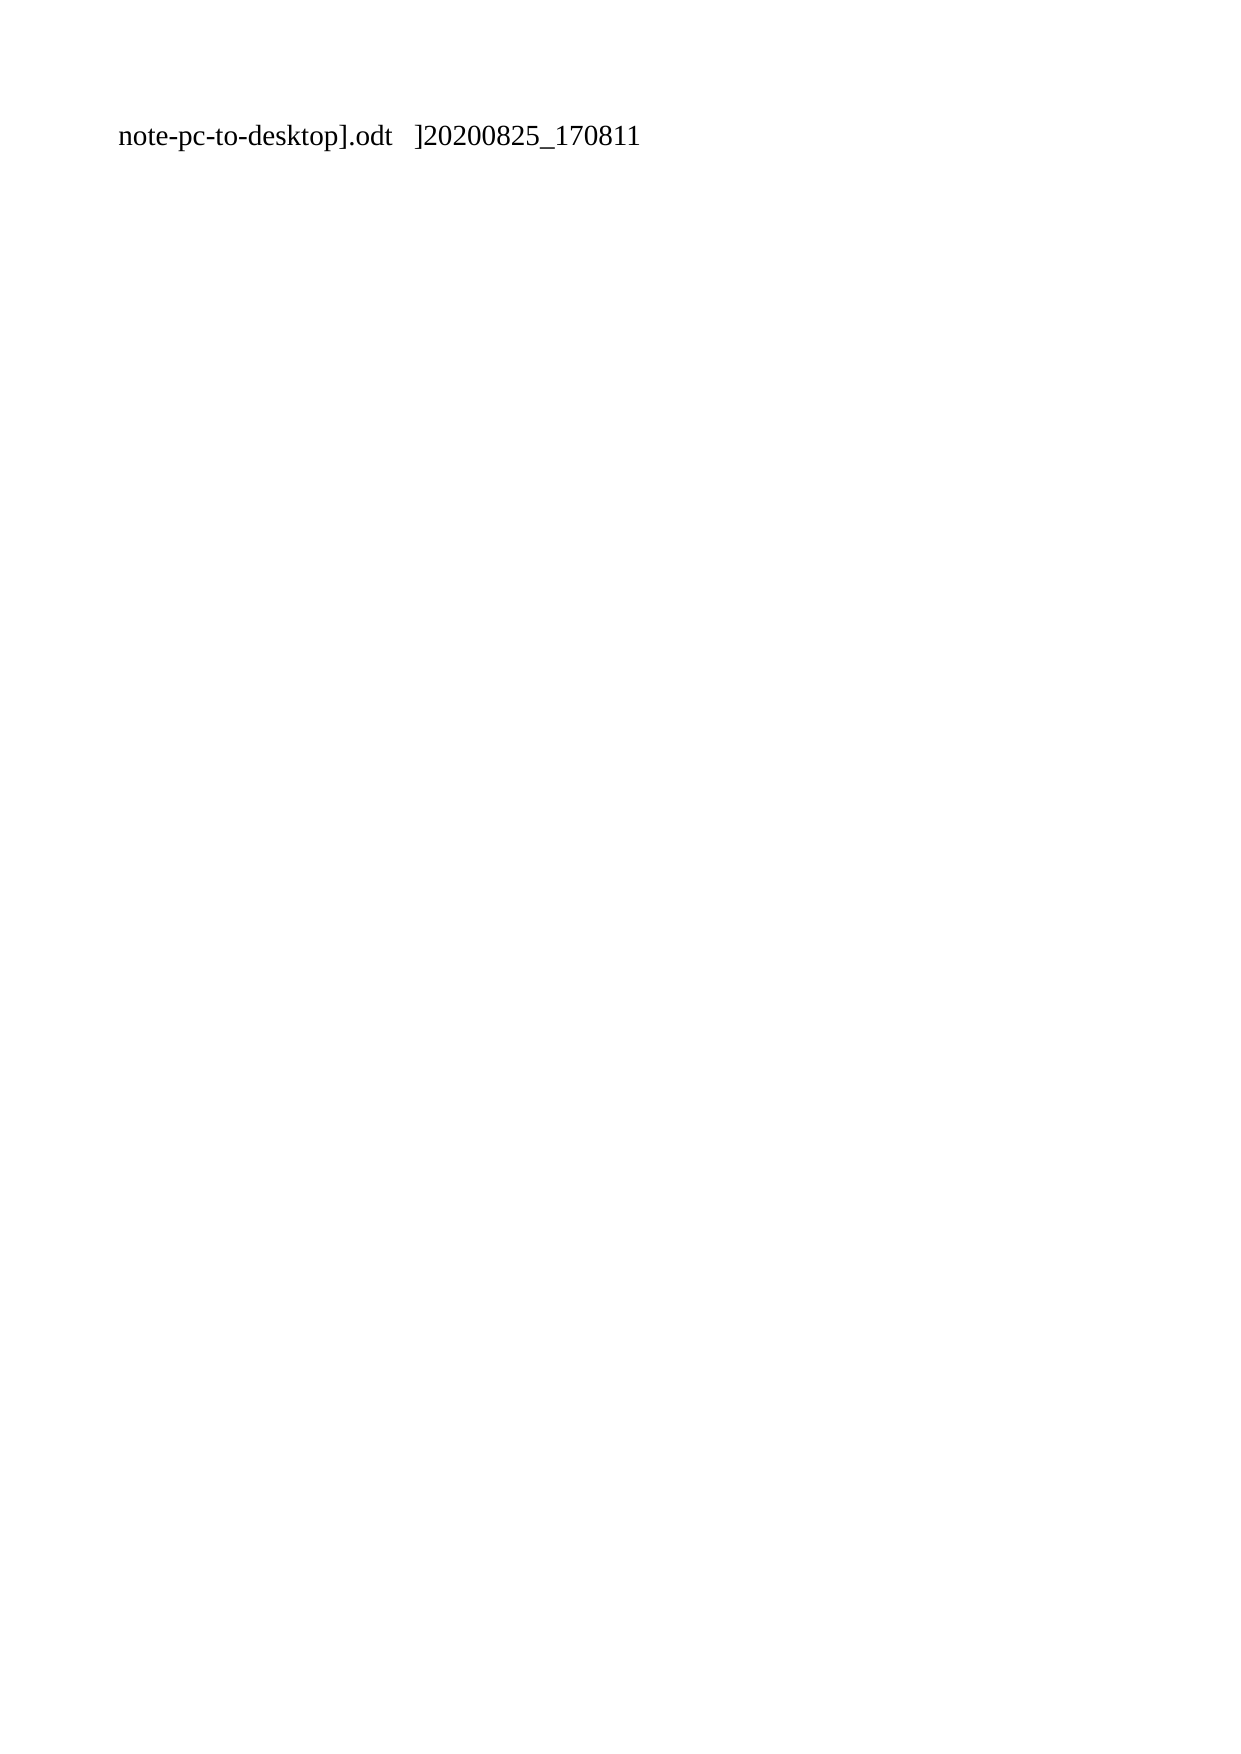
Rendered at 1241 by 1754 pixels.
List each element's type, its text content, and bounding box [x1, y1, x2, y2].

text note-pc-to-desktop].odt ]20200825_170811 [118, 118, 1122, 152]
